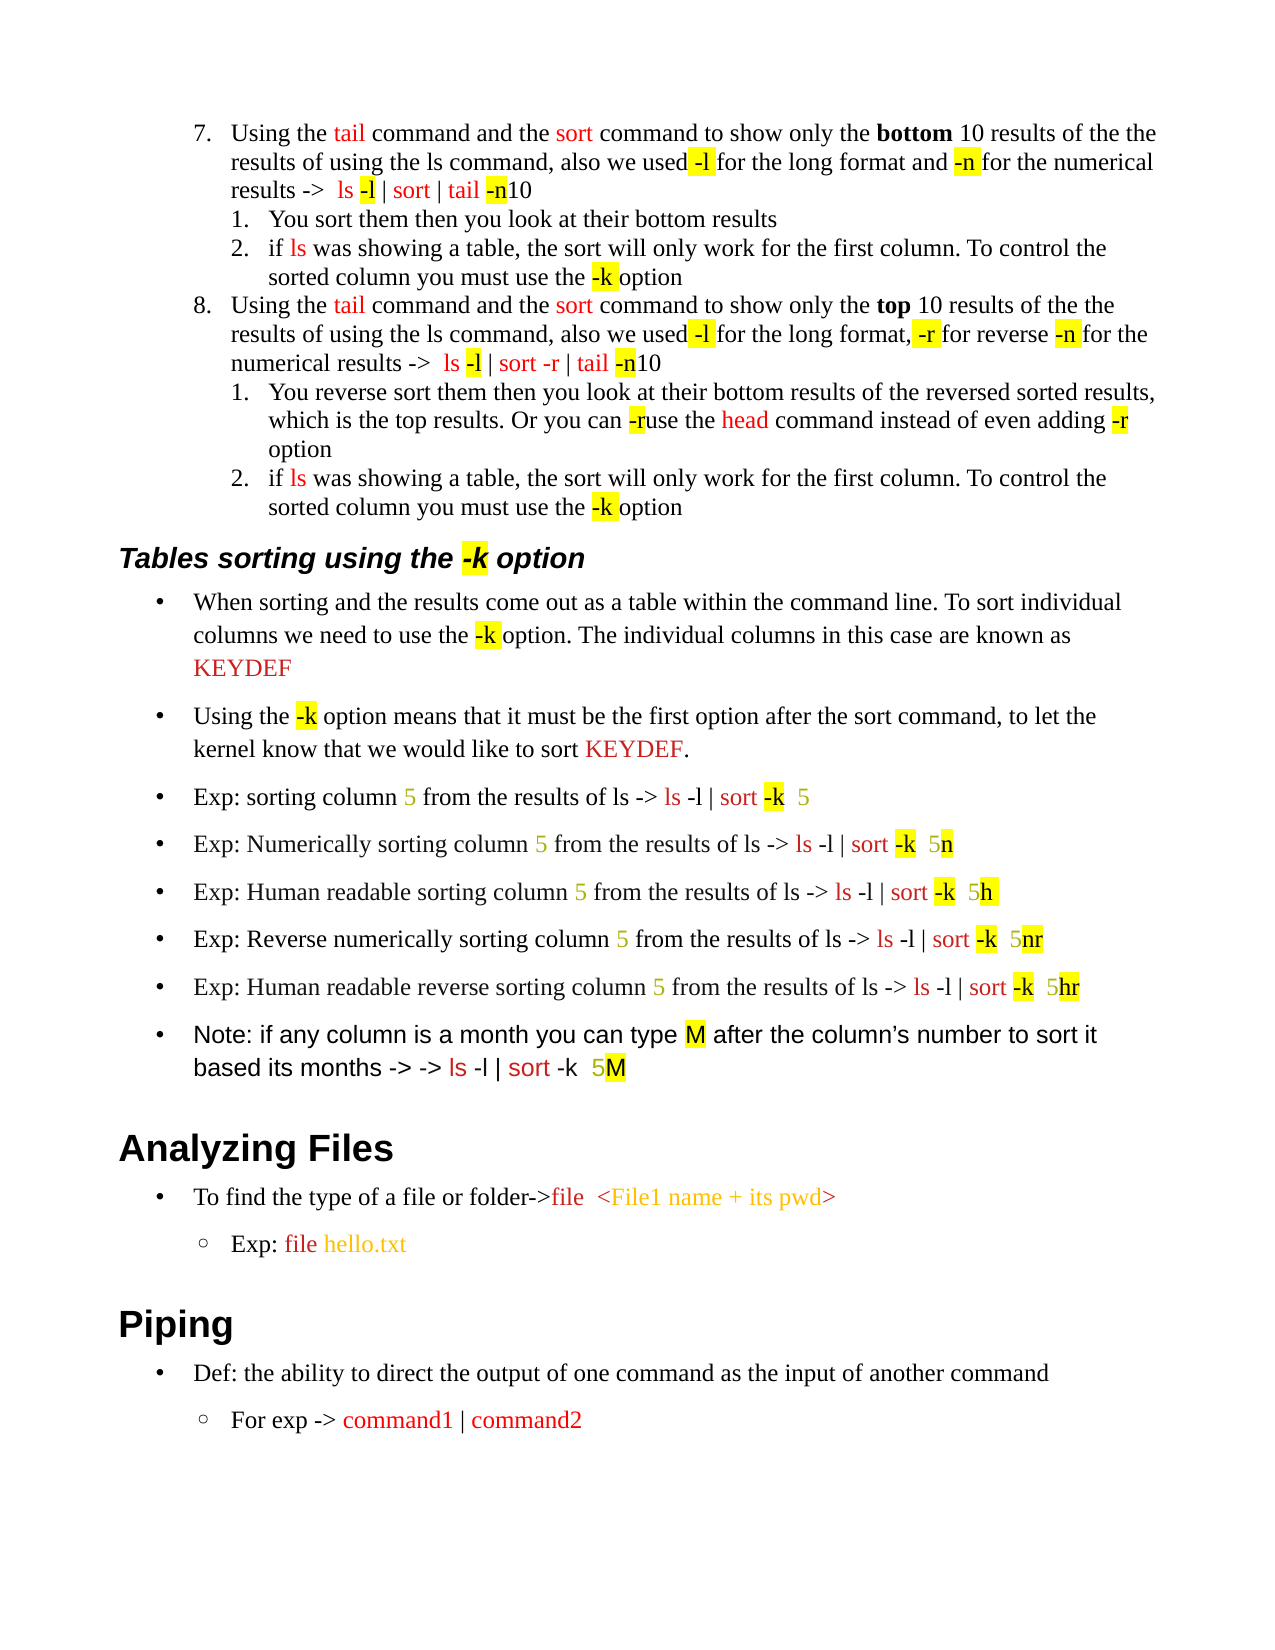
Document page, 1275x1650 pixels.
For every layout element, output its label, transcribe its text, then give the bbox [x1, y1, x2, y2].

subtitle Tables sorting using the -k option [118, 541, 1157, 575]
list Note: if any column is a month you can type M after the column’s number to sort it based its months -> -> ls -l | sort -k 5M [156, 1020, 1157, 1082]
list if ls was showing a table, the sort will only work for the first column. To control the sorted column you must use the -k option [231, 233, 1157, 291]
list Def: the ability to direct the output of one command as the input of another command [156, 1358, 1157, 1387]
list When sorting and the results come out as a table within the command line. To sort individual columns we need to use the -k option. The individual columns in this case are known as KEYDEF [156, 587, 1157, 682]
list Exp: Human readable sorting column 5 from the results of ls -> ls -l | sort -k 5h [156, 877, 1157, 906]
list To find the type of a file or folder->file <File1 name + its pwd> [156, 1182, 1157, 1210]
list You sort them then you look at their bottom results [231, 204, 1157, 233]
list Exp: Human readable reverse sorting column 5 from the results of ls -> ls -l | sort -k 5hr [156, 972, 1157, 1001]
subtitle Piping [118, 1302, 1157, 1346]
list For exp -> command1 | command2 [193, 1406, 1157, 1434]
list Using the tail command and the sort command to show only the top 10 results of the the results of using the ls command, also we used -l for the long format, -r for reverse -n for the numerical results -> ls -l | sort -r | tail -n10 [193, 291, 1157, 377]
list You reverse sort them then you look at their bottom results of the reversed sorted results, which is the top results. Or you can -ruse the head command instead of even adding -r option [231, 377, 1157, 463]
list Using the -k option means that it must be the first option after the sort command, to let the kernel know that we would like to sort KEYDEF. [156, 701, 1157, 763]
list Using the tail command and the sort command to show only the bottom 10 results of the the results of using the ls command, also we used -l for the long format and -n for the numerical results -> ls -l | sort | tail -n10 [193, 118, 1157, 204]
list Exp: file hello.txt [193, 1229, 1157, 1258]
list Exp: Reverse numerically sorting column 5 from the results of ls -> ls -l | sort -k 5nr [156, 924, 1157, 953]
list if ls was showing a table, the sort will only work for the first column. To control the sorted column you must use the -k option [231, 463, 1157, 521]
list Exp: Numerically sorting column 5 from the results of ls -> ls -l | sort -k 5n [156, 829, 1157, 858]
list Exp: sorting column 5 from the results of ls -> ls -l | sort -k 5 [156, 782, 1157, 811]
subtitle Analyzing Files [118, 1126, 1157, 1169]
